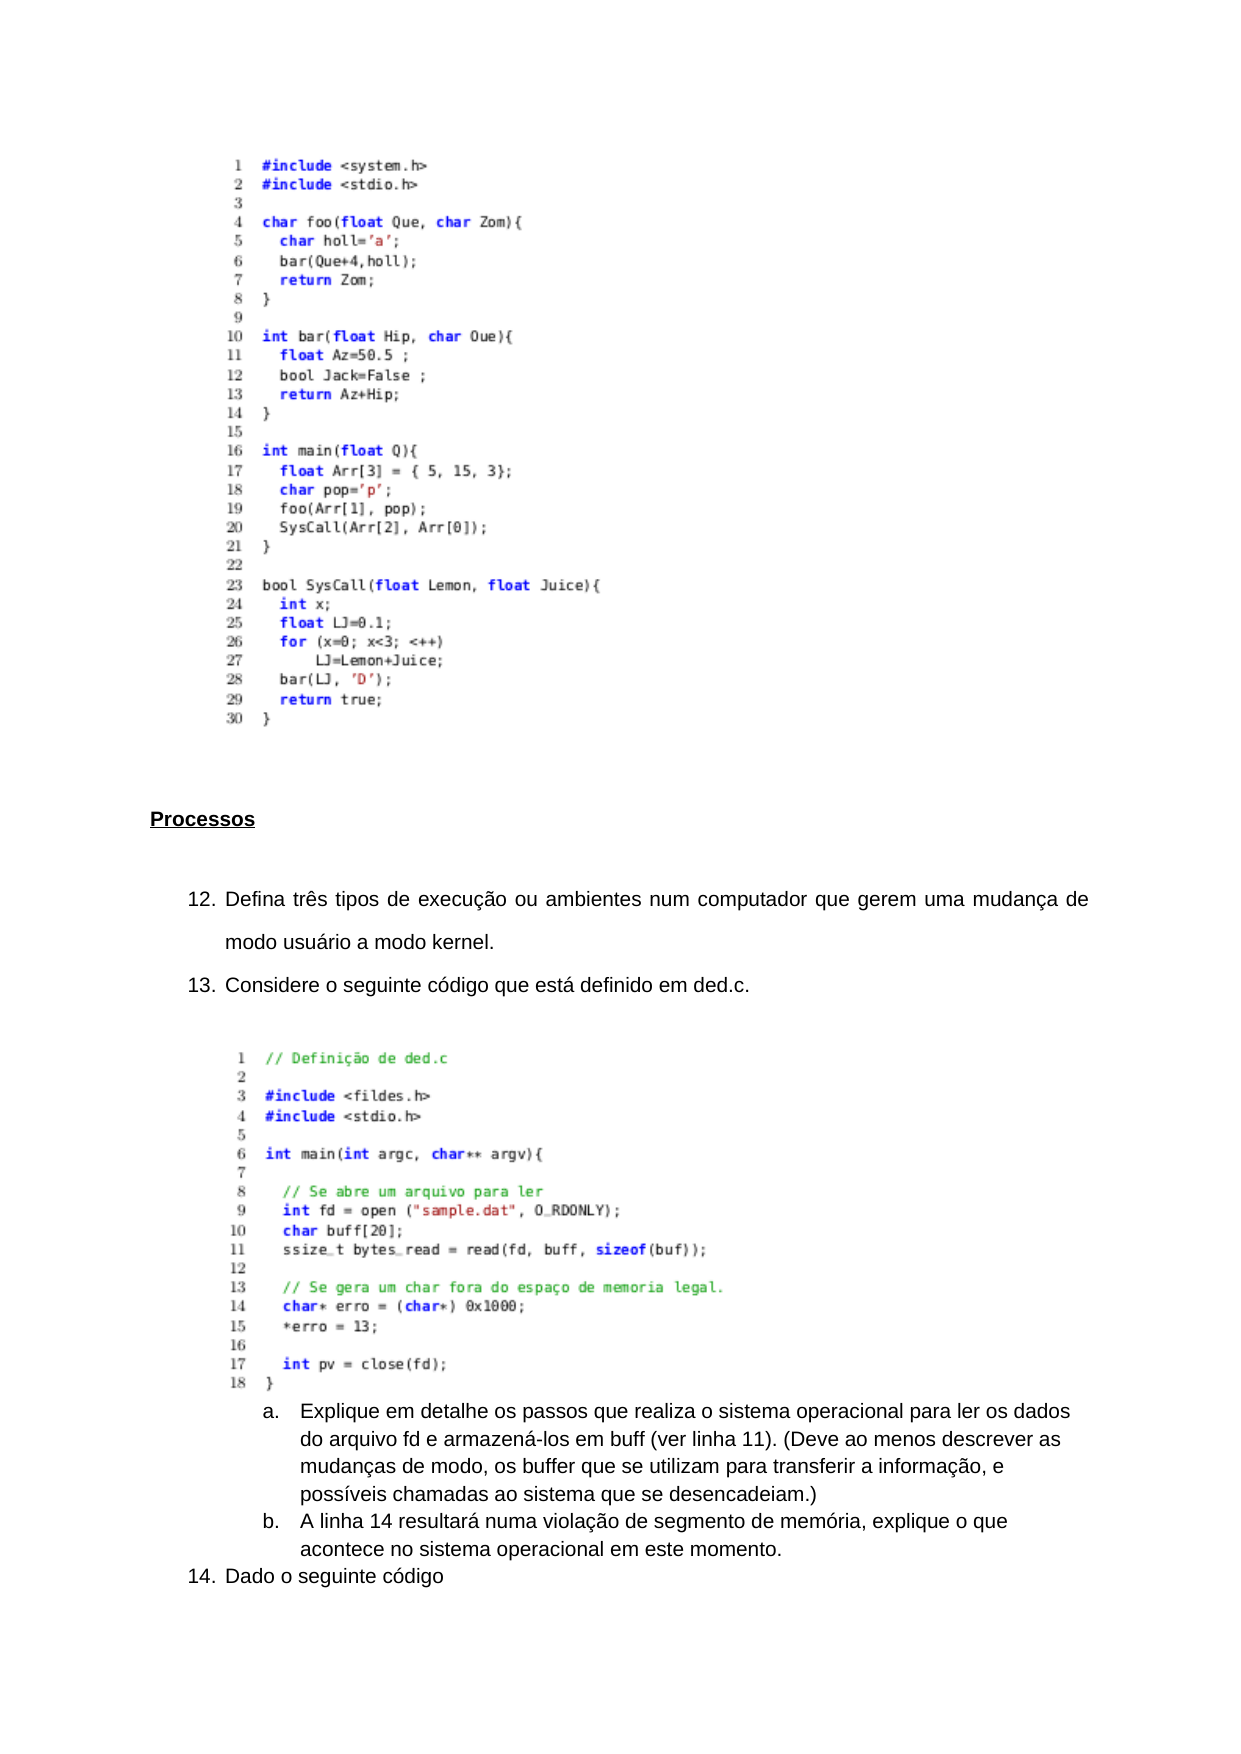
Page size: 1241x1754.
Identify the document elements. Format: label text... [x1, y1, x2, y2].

picture [225, 150, 608, 733]
text Processos [150, 806, 1090, 830]
picture [225, 1040, 732, 1396]
list Considere o seguinte código que está definido em ded.c. [187, 973, 1090, 997]
list A linha 14 resultará numa violação de segmento de memória, explique o que acontece no sistema operacional em este momento. [262, 1509, 1090, 1561]
list Dado o seguinte código [187, 1564, 1090, 1588]
list Explique em detalhe os passos que realiza o sistema operacional para ler os dados do arquivo fd e armazená-los em buff (ver linha 11). (Deve ao menos descrever as mudanças de modo, os buffer que se utilizam para transferir a informação, e possíveis chamadas ao sistema que se desencadeiam.) [262, 1399, 1090, 1506]
list Defina três tipos de execução ou ambientes num computador que gerem uma mudança de modo usuário a modo kernel. [187, 886, 1090, 953]
